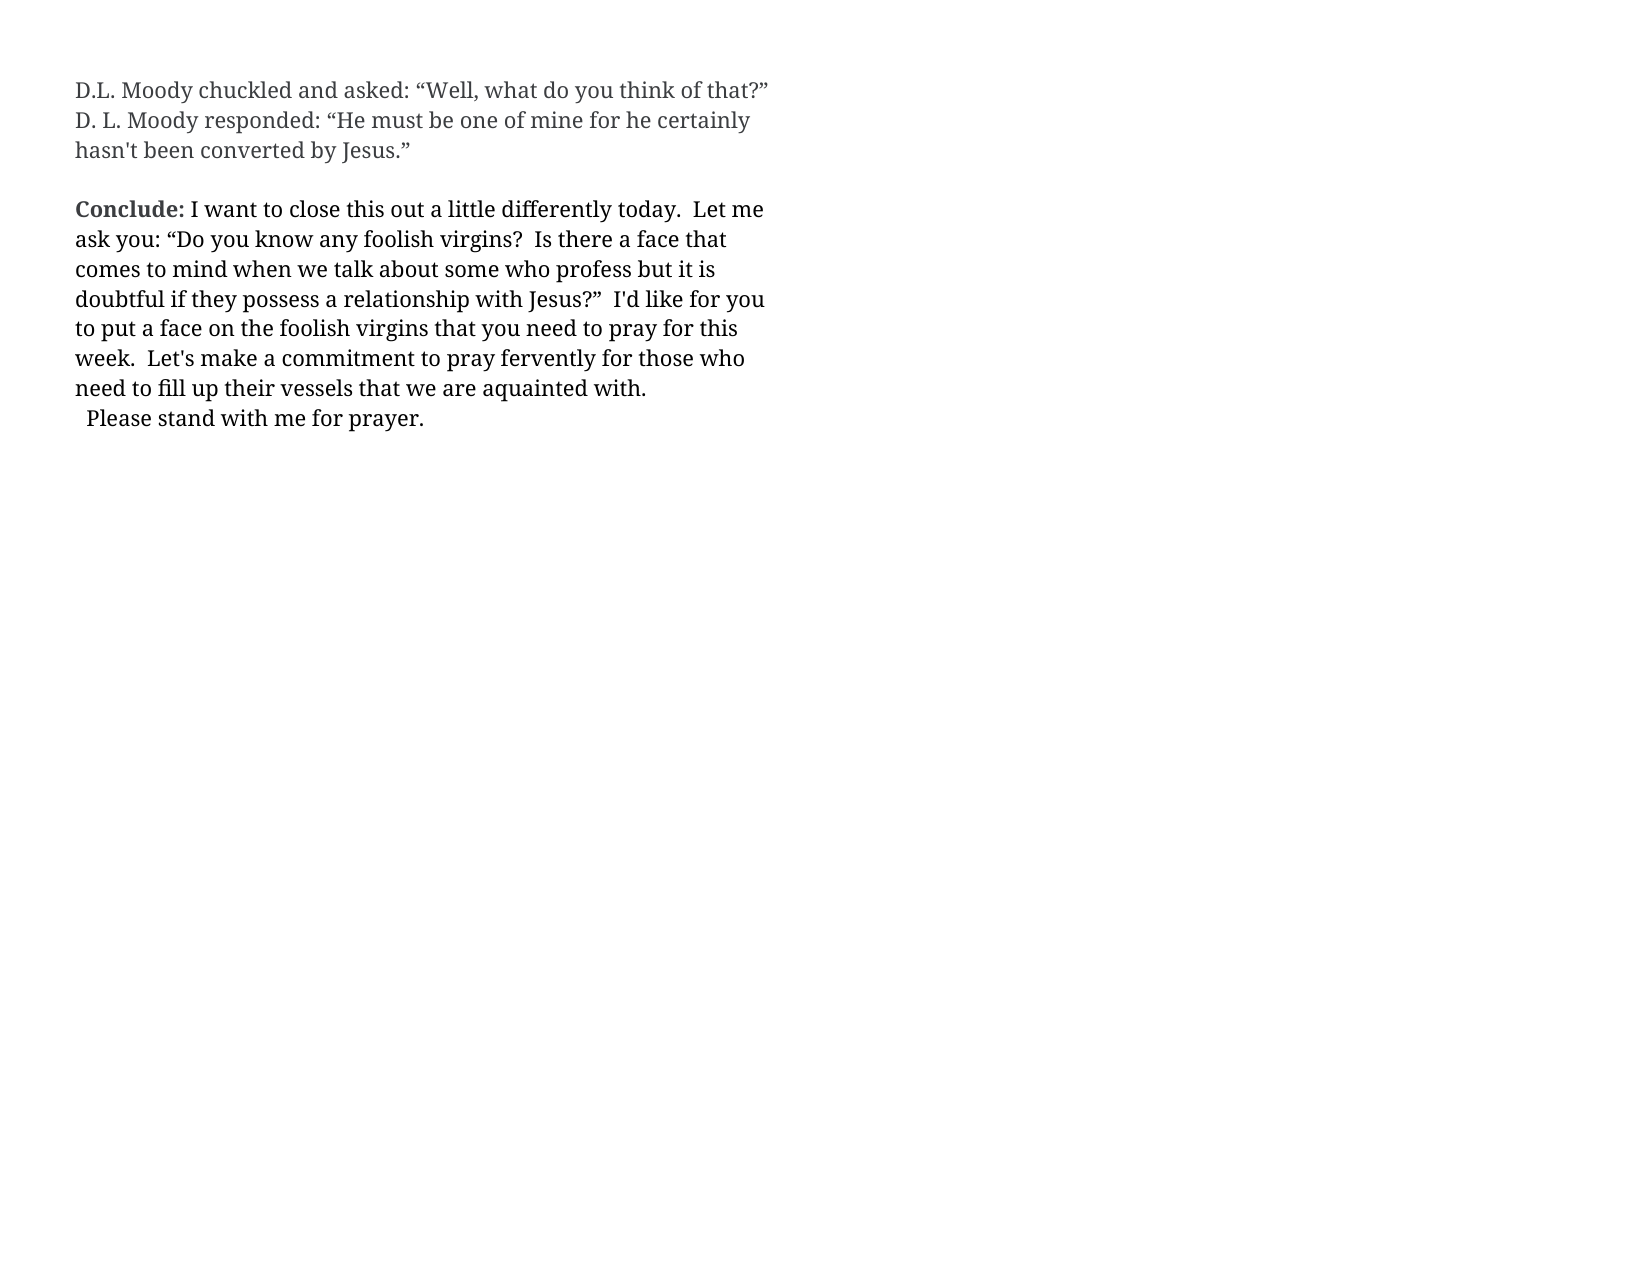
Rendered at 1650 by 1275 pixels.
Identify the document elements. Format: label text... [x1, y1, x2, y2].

text D.L. Moody chuckled and asked: “Well, what do you think of that?” D. L. Moody responded: “He must be one of mine for he certainly hasn't been converted by Jesus.” [75, 75, 787, 164]
text Conclude: I want to close this out a little differently today. Let me ask you: “Do you know any foolish virgins? Is there a face that comes to mind when we talk about some who profess but it is doubtful if they possess a relationship with Jesus?” I'd like for you to put a face on the foolish virgins that you need to pray for this week. Let's make a commitment to pray fervently for those who need to fill up their vessels that we are aquainted with. [75, 194, 787, 403]
text Please stand with me for prayer. [75, 403, 787, 432]
